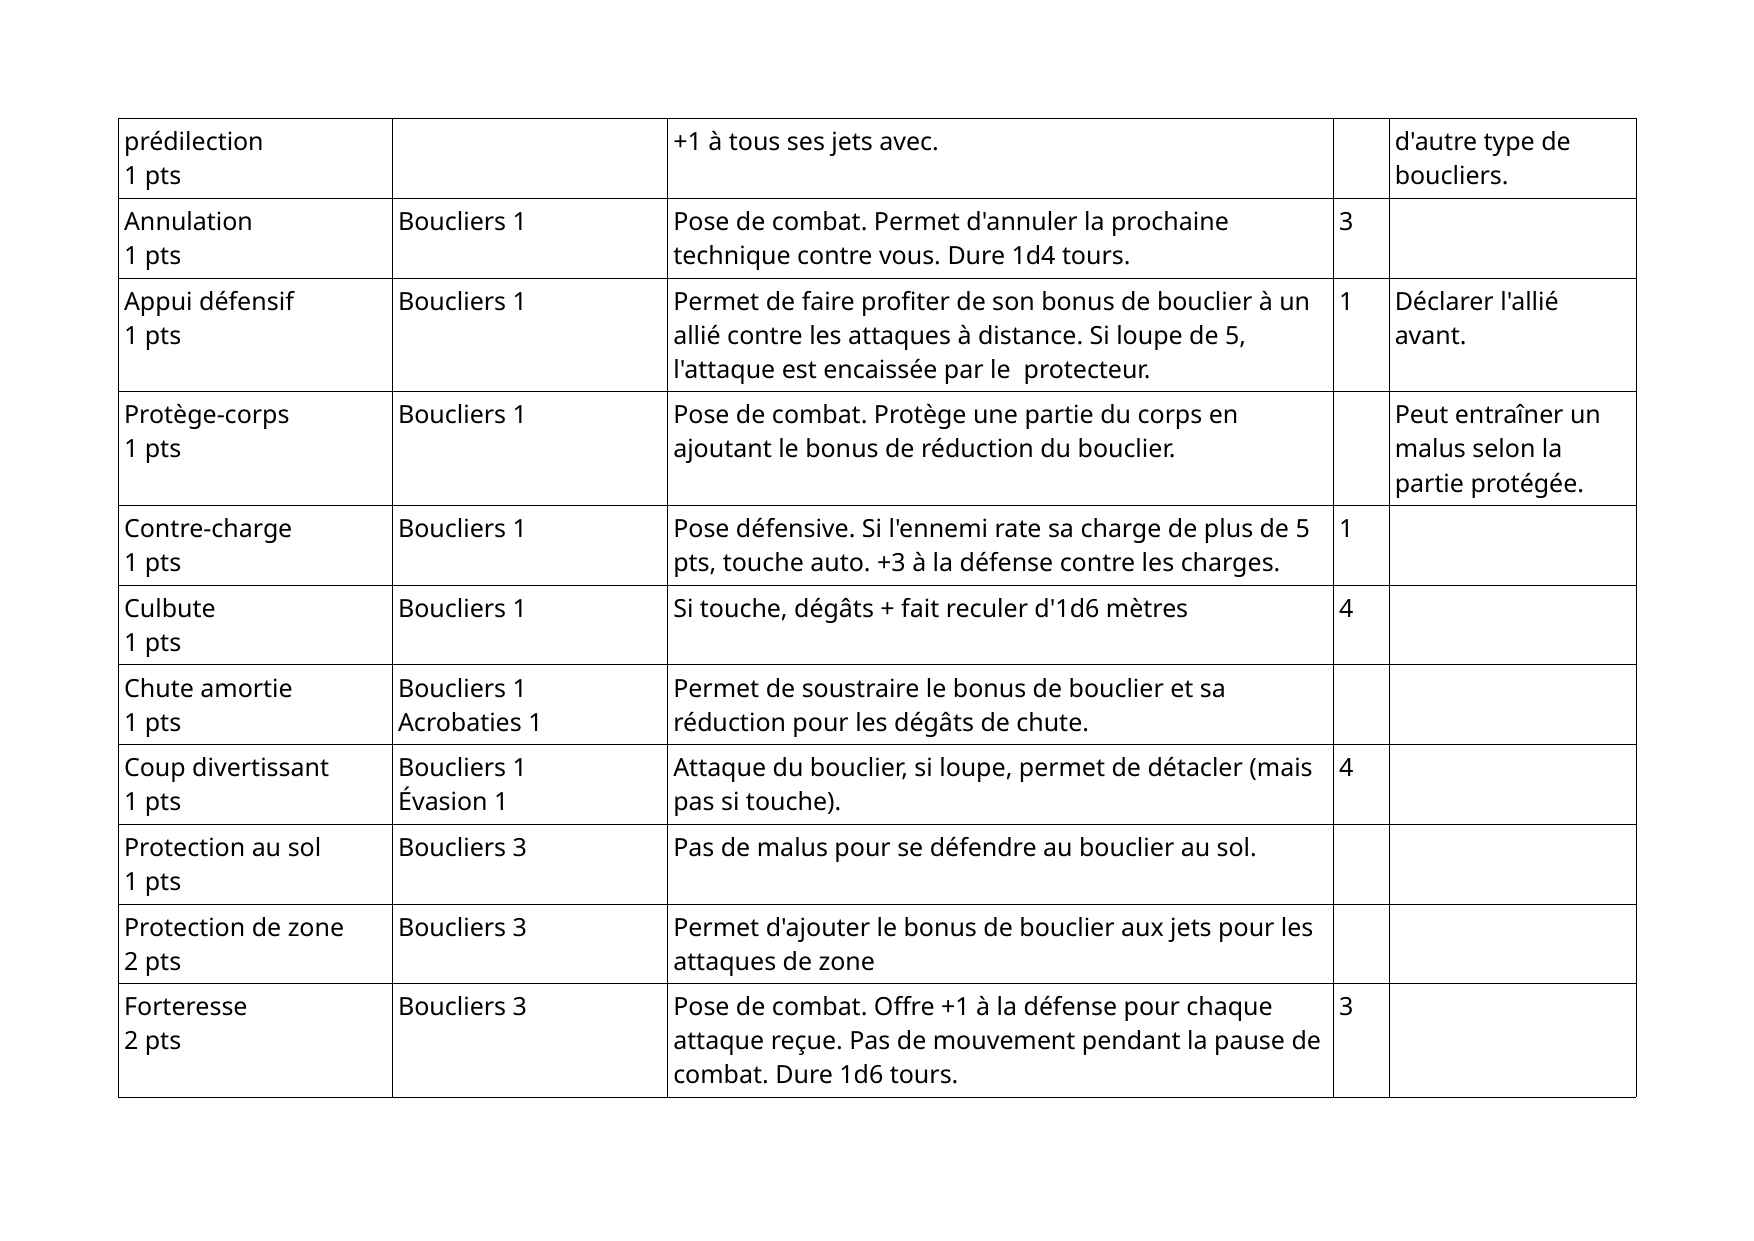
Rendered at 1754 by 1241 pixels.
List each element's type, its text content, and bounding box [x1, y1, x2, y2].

table_cell Pose défensive. Si l'ennemi rate sa charge de plus de 5 pts, touche auto. +3 à la défense contre les charges. [668, 506, 1333, 585]
table_cell [1390, 665, 1636, 744]
table_cell Boucliers 3 [393, 905, 667, 983]
table_cell 1 [1334, 506, 1389, 585]
table_cell Boucliers 3 [393, 825, 667, 903]
table_cell Permet d'ajouter le bonus de bouclier aux jets pour les attaques de zone [668, 905, 1333, 983]
table_cell [1334, 119, 1389, 198]
table_cell [393, 119, 667, 198]
table_cell Boucliers 1 Acrobaties 1 [393, 665, 667, 744]
table_cell Protection de zone 2 pts [119, 905, 392, 983]
table_cell [1390, 506, 1636, 585]
table_cell [1390, 984, 1636, 1097]
table_cell 3 [1334, 199, 1389, 277]
table_cell Attaque du bouclier, si loupe, permet de détacler (mais pas si touche). [668, 745, 1333, 824]
table_cell [1390, 905, 1636, 983]
table_cell Protection au sol 1 pts [119, 825, 392, 903]
table_cell Appui défensif 1 pts [119, 279, 392, 391]
table_cell d'autre type de boucliers. [1390, 119, 1636, 198]
table_cell 1 [1334, 279, 1389, 391]
table_cell Déclarer l'allié avant. [1390, 279, 1636, 391]
table_cell Si touche, dégâts + fait reculer d'1d6 mètres [668, 586, 1333, 664]
table_cell Boucliers 1 [393, 279, 667, 391]
table_cell 3 [1334, 984, 1389, 1097]
table_cell Culbute 1 pts [119, 586, 392, 664]
table_cell +1 à tous ses jets avec. [668, 119, 1333, 198]
table_cell Peut entraîner un malus selon la partie protégée. [1390, 392, 1636, 505]
table_cell Annulation 1 pts [119, 199, 392, 277]
table_cell [1334, 905, 1389, 983]
table_cell Pas de malus pour se défendre au bouclier au sol. [668, 825, 1333, 903]
table_cell Permet de faire profiter de son bonus de bouclier à un allié contre les attaques à distance. Si loupe de 5, l'attaque est encaissée par le protecteur. [668, 279, 1333, 391]
table_cell Forteresse 2 pts [119, 984, 392, 1097]
table_cell prédilection 1 pts [119, 119, 392, 198]
table_cell Boucliers 1 [393, 199, 667, 277]
table_cell [1390, 825, 1636, 903]
table_cell Boucliers 1 [393, 506, 667, 585]
table_cell Boucliers 1 [393, 392, 667, 505]
table_cell Contre-charge 1 pts [119, 506, 392, 585]
table_cell Pose de combat. Protège une partie du corps en ajoutant le bonus de réduction du bouclier. [668, 392, 1333, 505]
table_cell Pose de combat. Offre +1 à la défense pour chaque attaque reçue. Pas de mouvement pendant la pause de combat. Dure 1d6 tours. [668, 984, 1333, 1097]
table_cell Boucliers 1 [393, 586, 667, 664]
table_cell [1390, 586, 1636, 664]
table_cell [1390, 745, 1636, 824]
table_cell 4 [1334, 586, 1389, 664]
table_cell Pose de combat. Permet d'annuler la prochaine technique contre vous. Dure 1d4 tours. [668, 199, 1333, 277]
table_cell Boucliers 1 Évasion 1 [393, 745, 667, 824]
table_cell Coup divertissant 1 pts [119, 745, 392, 824]
table_cell Chute amortie 1 pts [119, 665, 392, 744]
table_cell [1334, 665, 1389, 744]
table_cell Permet de soustraire le bonus de bouclier et sa réduction pour les dégâts de chute. [668, 665, 1333, 744]
table_cell Boucliers 3 [393, 984, 667, 1097]
table_cell [1390, 199, 1636, 277]
table_cell [1334, 825, 1389, 903]
table_cell [1334, 392, 1389, 505]
table_cell 4 [1334, 745, 1389, 824]
table_cell Protège-corps 1 pts [119, 392, 392, 505]
